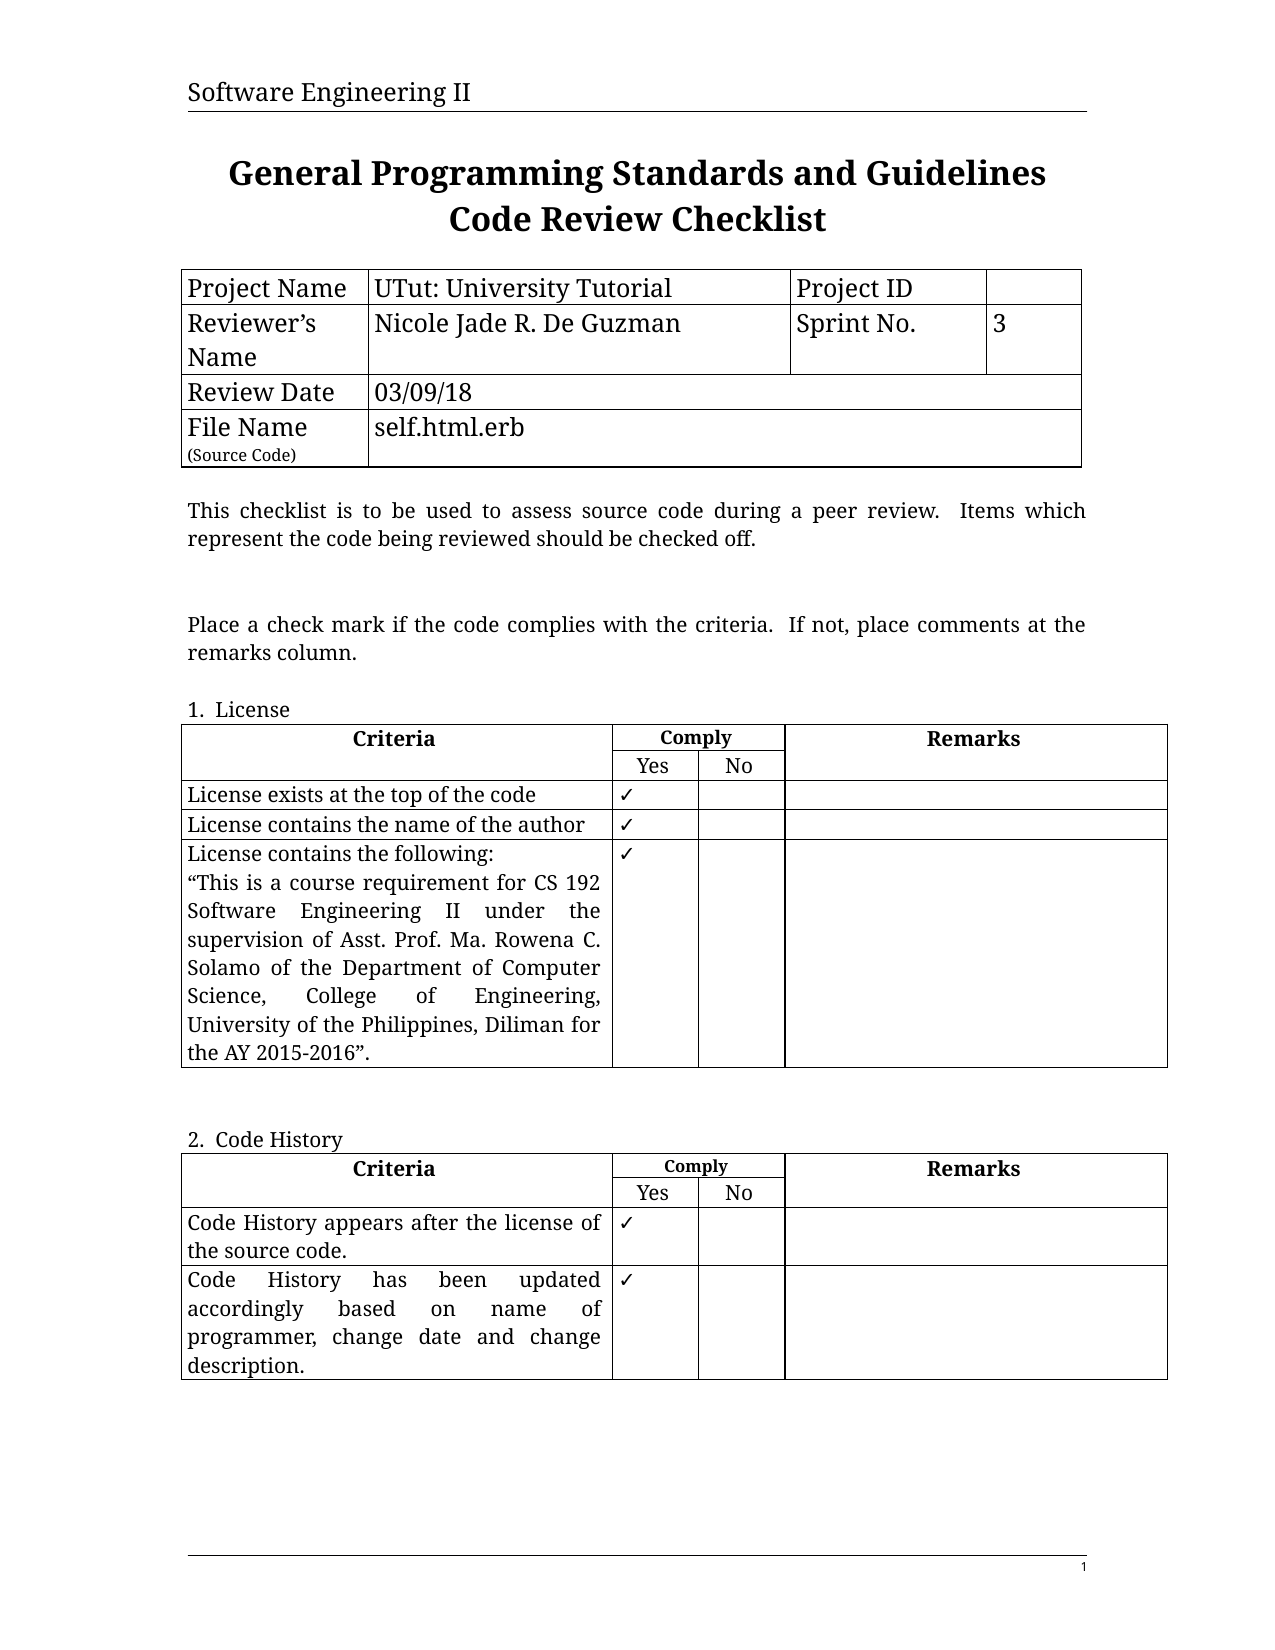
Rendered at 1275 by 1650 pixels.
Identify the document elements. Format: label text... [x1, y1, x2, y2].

table_cell self.html.erb [369, 410, 1081, 466]
table_cell [774, 810, 784, 838]
table_header Remarks [786, 1154, 1167, 1207]
table_cell ✓ [613, 810, 618, 838]
table_cell No [774, 751, 784, 779]
table_cell [699, 1266, 784, 1379]
table_cell Reviewer’s Name [182, 305, 187, 373]
table_cell [699, 810, 704, 838]
table_cell ✓ [687, 810, 698, 838]
table_cell [774, 781, 784, 809]
table_cell ✓ [613, 1266, 698, 1379]
table_cell [786, 810, 791, 838]
table_cell ✓ [613, 840, 698, 1067]
text 2. Code History [187, 1125, 1087, 1153]
table_cell Yes [687, 751, 698, 779]
table_cell No [774, 1178, 784, 1207]
table_header Criteria [182, 1154, 612, 1207]
table_cell Nicole Jade R. De Guzman [369, 305, 790, 373]
table_header Criteria [182, 725, 612, 779]
table_cell [1156, 781, 1167, 809]
table_header [1070, 270, 1081, 304]
text 1. License [187, 695, 1087, 723]
table_cell 3 [987, 305, 1081, 373]
table_cell 03/09/18 [369, 375, 374, 409]
table_header Remarks [786, 725, 1167, 779]
table_cell Sprint No. [791, 305, 986, 373]
table_cell [786, 1208, 1167, 1264]
table_cell [786, 1266, 1167, 1379]
table_cell Reviewer’s Name [357, 305, 368, 373]
table_cell [699, 840, 784, 1067]
table_cell Review Date [357, 375, 368, 409]
table_cell Yes [613, 751, 618, 779]
table_header Comply [774, 1154, 784, 1177]
table_cell File Name (Source Code) [357, 410, 368, 466]
table_cell Yes [687, 1178, 698, 1207]
table_cell [699, 781, 704, 809]
table_cell [786, 781, 791, 809]
table_header Comply [774, 725, 784, 750]
table_header Project Name [357, 270, 368, 304]
table_cell Yes [613, 1178, 618, 1207]
table_cell ✓ [613, 1208, 698, 1264]
table_cell ✓ [613, 781, 618, 809]
text General Programming Standards and Guidelines Code Review Checklist [187, 150, 1087, 241]
table_cell ✓ [687, 781, 698, 809]
table_cell [1156, 810, 1167, 838]
text This checklist is to be used to assess source code during a peer review. Items which represent the code being reviewed should be checked off. [187, 496, 1087, 553]
table_header Comply [613, 725, 618, 750]
table_header Project ID [976, 270, 986, 304]
table_cell [699, 1208, 784, 1264]
table_cell No [699, 1178, 704, 1207]
table_header [987, 270, 992, 304]
table_cell [786, 840, 1167, 1067]
text Place a check mark if the code complies with the criteria. If not, place comments at the remarks column. [187, 610, 1087, 667]
table_cell 03/09/18 [1070, 375, 1081, 409]
table_cell No [699, 751, 704, 779]
